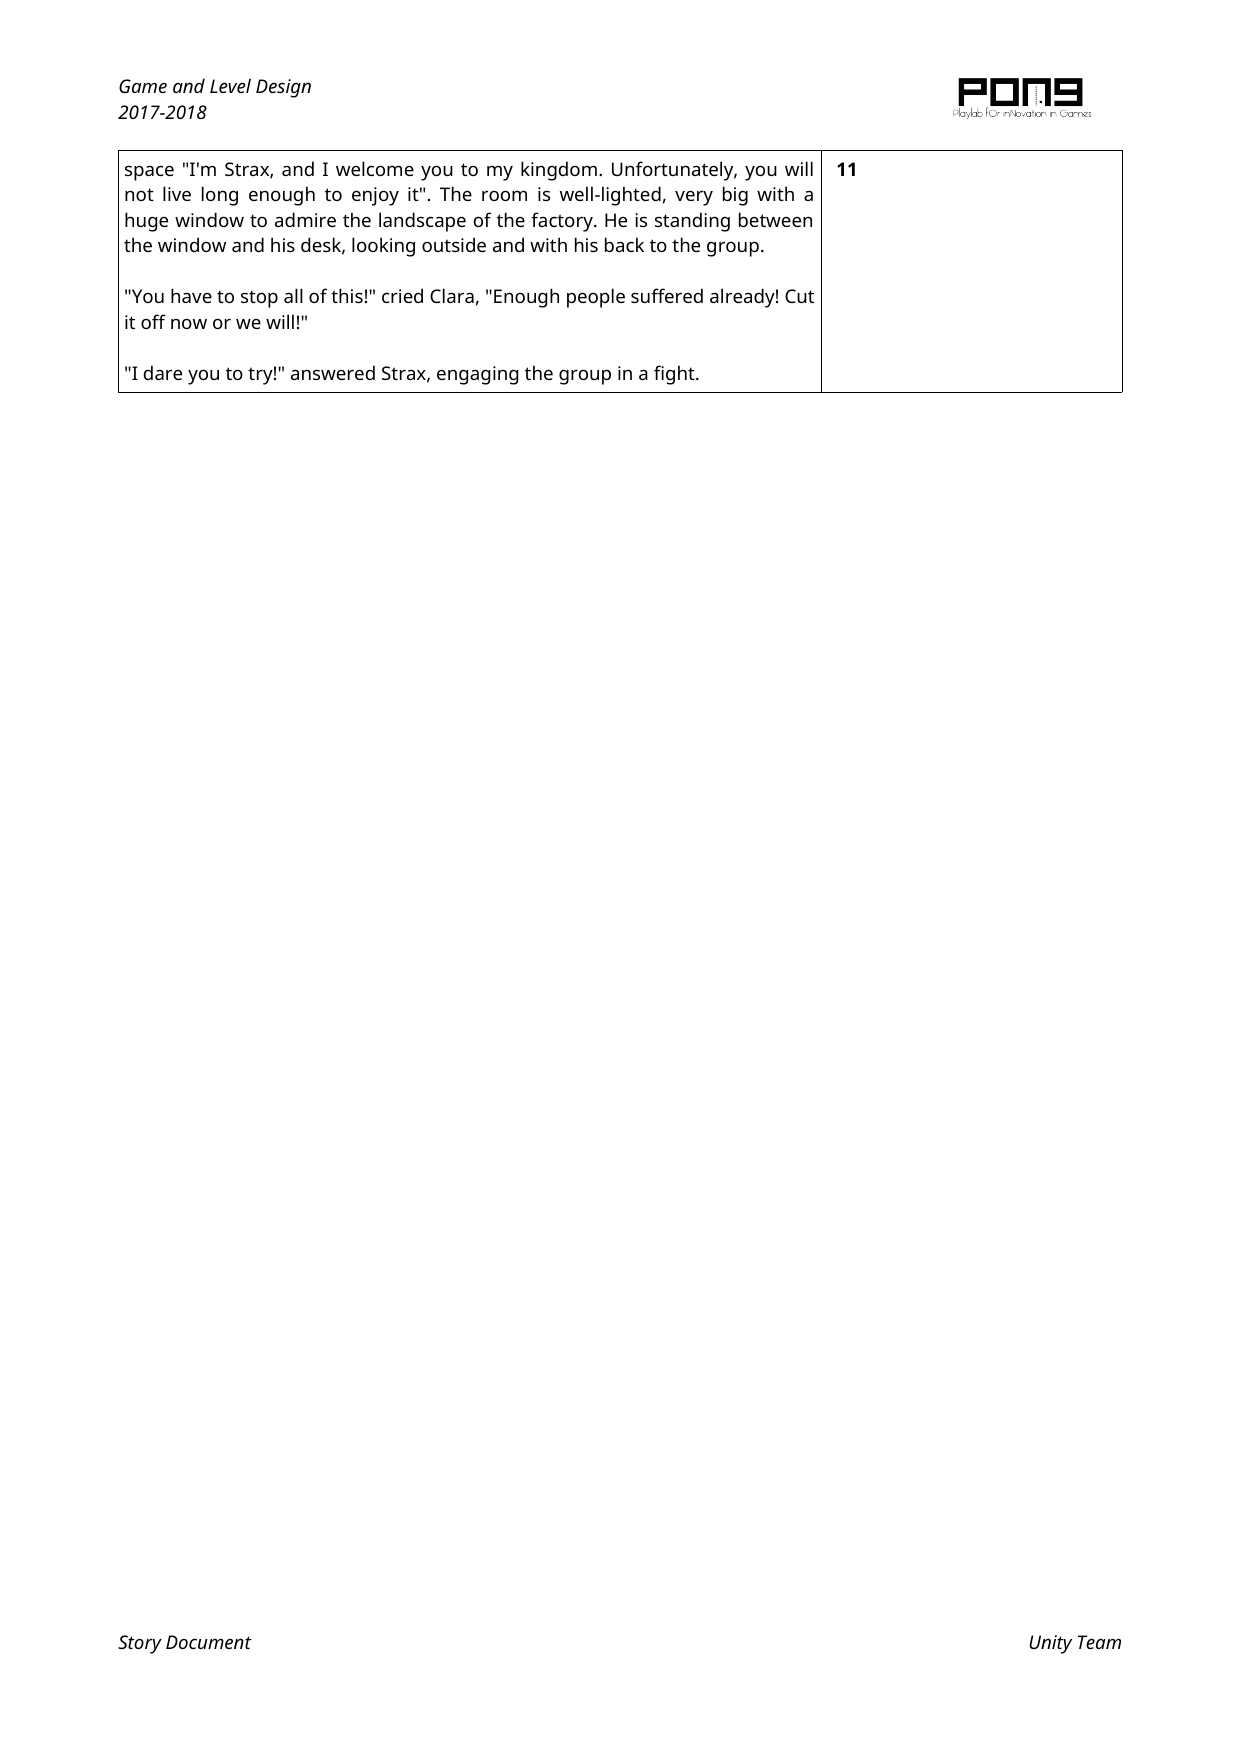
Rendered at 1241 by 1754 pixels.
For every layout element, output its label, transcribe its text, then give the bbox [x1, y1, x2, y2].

table_cell space "I'm Strax, and I welcome you to my kingdom. Unfortunately, you will not live long enough to enjoy it". The room is well-lighted, very big with a huge window to admire the landscape of the factory. He is standing between the window and his desk, looking outside and with his back to the group. "You have to stop all of this!" cried Clara, "Enough people suffered already! Cut it off now or we will!" "I dare you to try!" answered Strax, engaging the group in a fight. [119, 151, 821, 392]
table_cell 11 [822, 151, 1122, 392]
picture [923, 73, 1122, 124]
